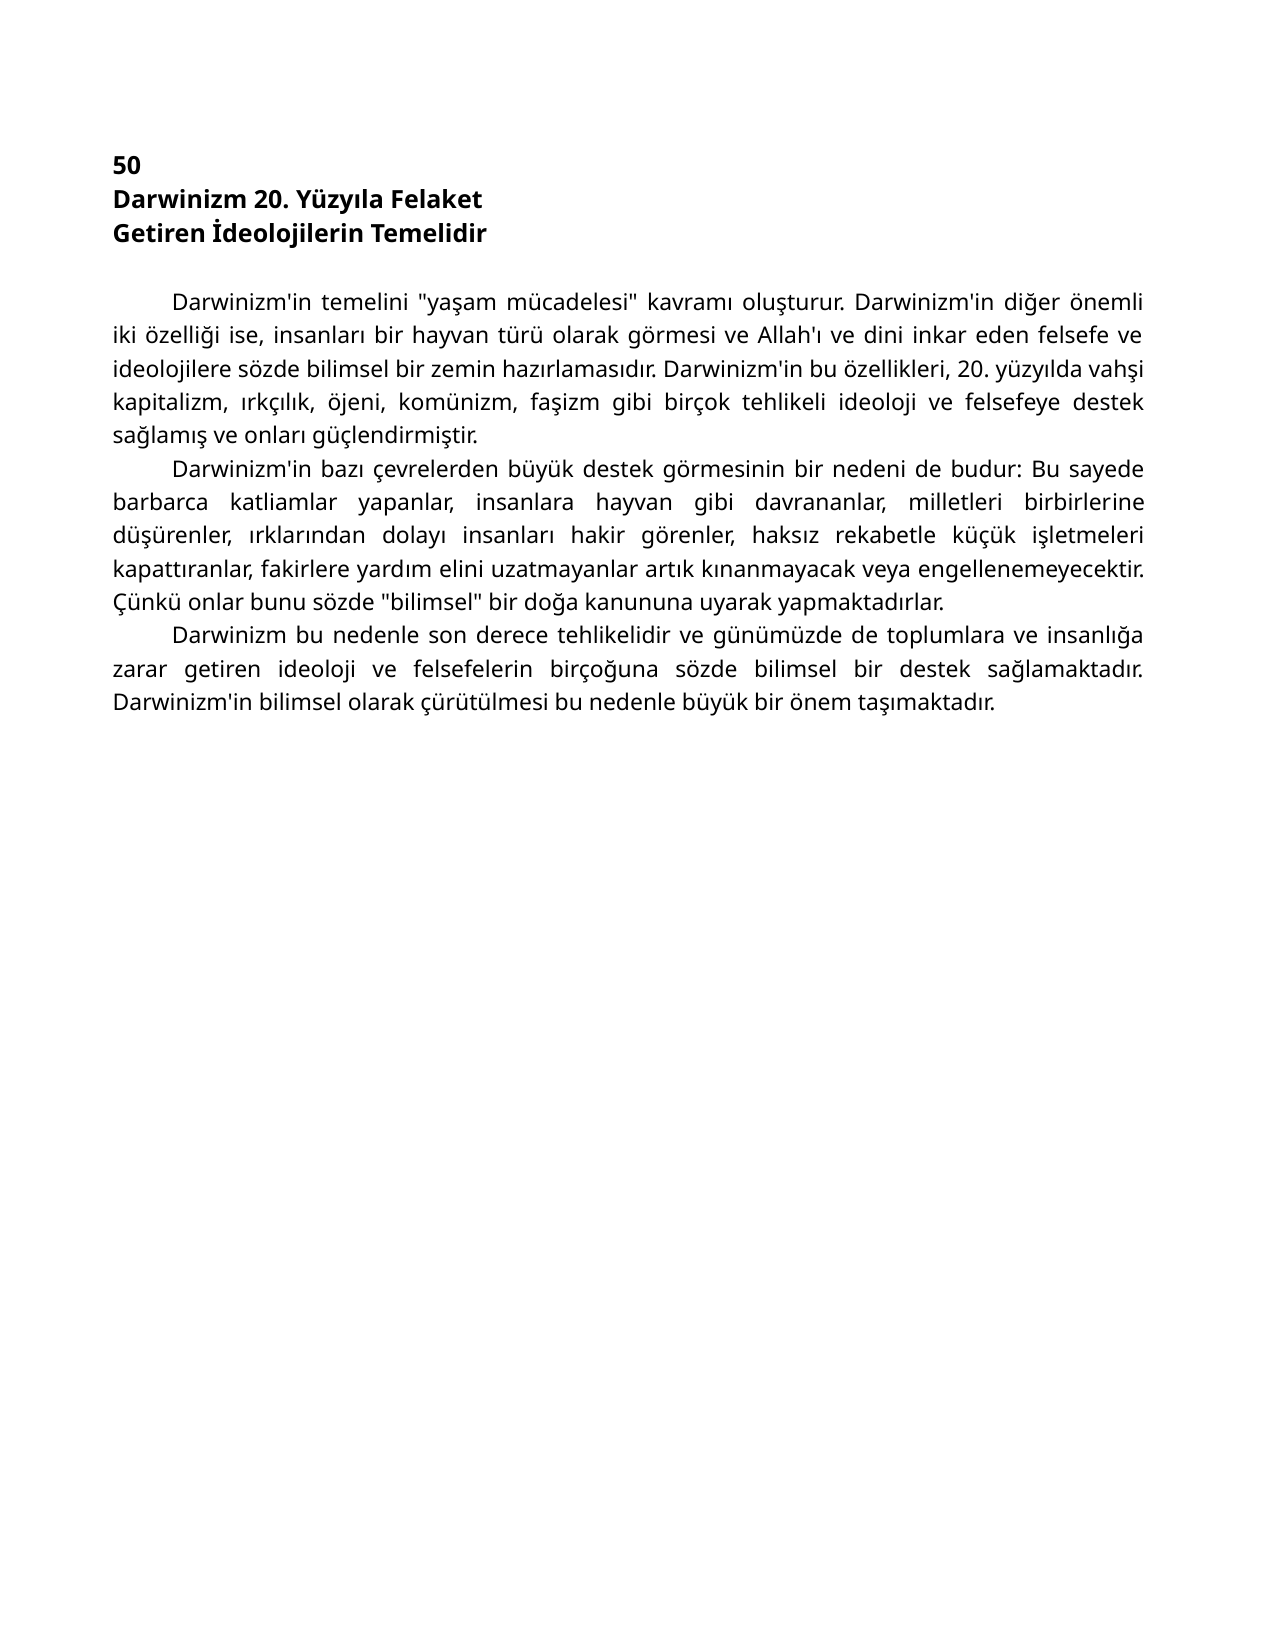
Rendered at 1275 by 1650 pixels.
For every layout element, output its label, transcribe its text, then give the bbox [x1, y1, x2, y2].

text Darwinizm'in temelini "yaşam mücadelesi" kavramı oluşturur. Darwinizm'in diğer önemli iki özelliği ise, insanları bir hayvan türü olarak görmesi ve Allah'ı ve dini inkar eden felsefe ve ideolojilere sözde bilimsel bir zemin hazırlamasıdır. Darwinizm'in bu özellikleri, 20. yüzyılda vahşi kapitalizm, ırkçılık, öjeni, komünizm, faşizm gibi birçok tehlikeli ideoloji ve felsefeye destek sağlamış ve onları güçlendirmiştir. [112, 284, 1145, 451]
text Darwinizm bu nedenle son derece tehlikelidir ve günümüzde de toplumlara ve insanlığa zarar getiren ideoloji ve felsefelerin birçoğuna sözde bilimsel bir destek sağlamaktadır. Darwinizm'in bilimsel olarak çürütülmesi bu nedenle büyük bir önem taşımaktadır. [112, 617, 1145, 717]
text Darwinizm 20. Yüzyıla Felaket [112, 182, 1162, 216]
text Darwinizm'in bazı çevrelerden büyük destek görmesinin bir nedeni de budur: Bu sayede barbarca katliamlar yapanlar, insanlara hayvan gibi davrananlar, milletleri birbirlerine düşürenler, ırklarından dolayı insanları hakir görenler, haksız rekabetle küçük işletmeleri kapattıranlar, fakirlere yardım elini uzatmayanlar artık kınanmayacak veya engellenemeyecektir. Çünkü onlar bunu sözde "bilimsel" bir doğa kanununa uyarak yapmaktadırlar. [112, 451, 1145, 617]
text 50 [112, 148, 1162, 182]
text Getiren İdeolojilerin Temelidir [112, 216, 1162, 250]
